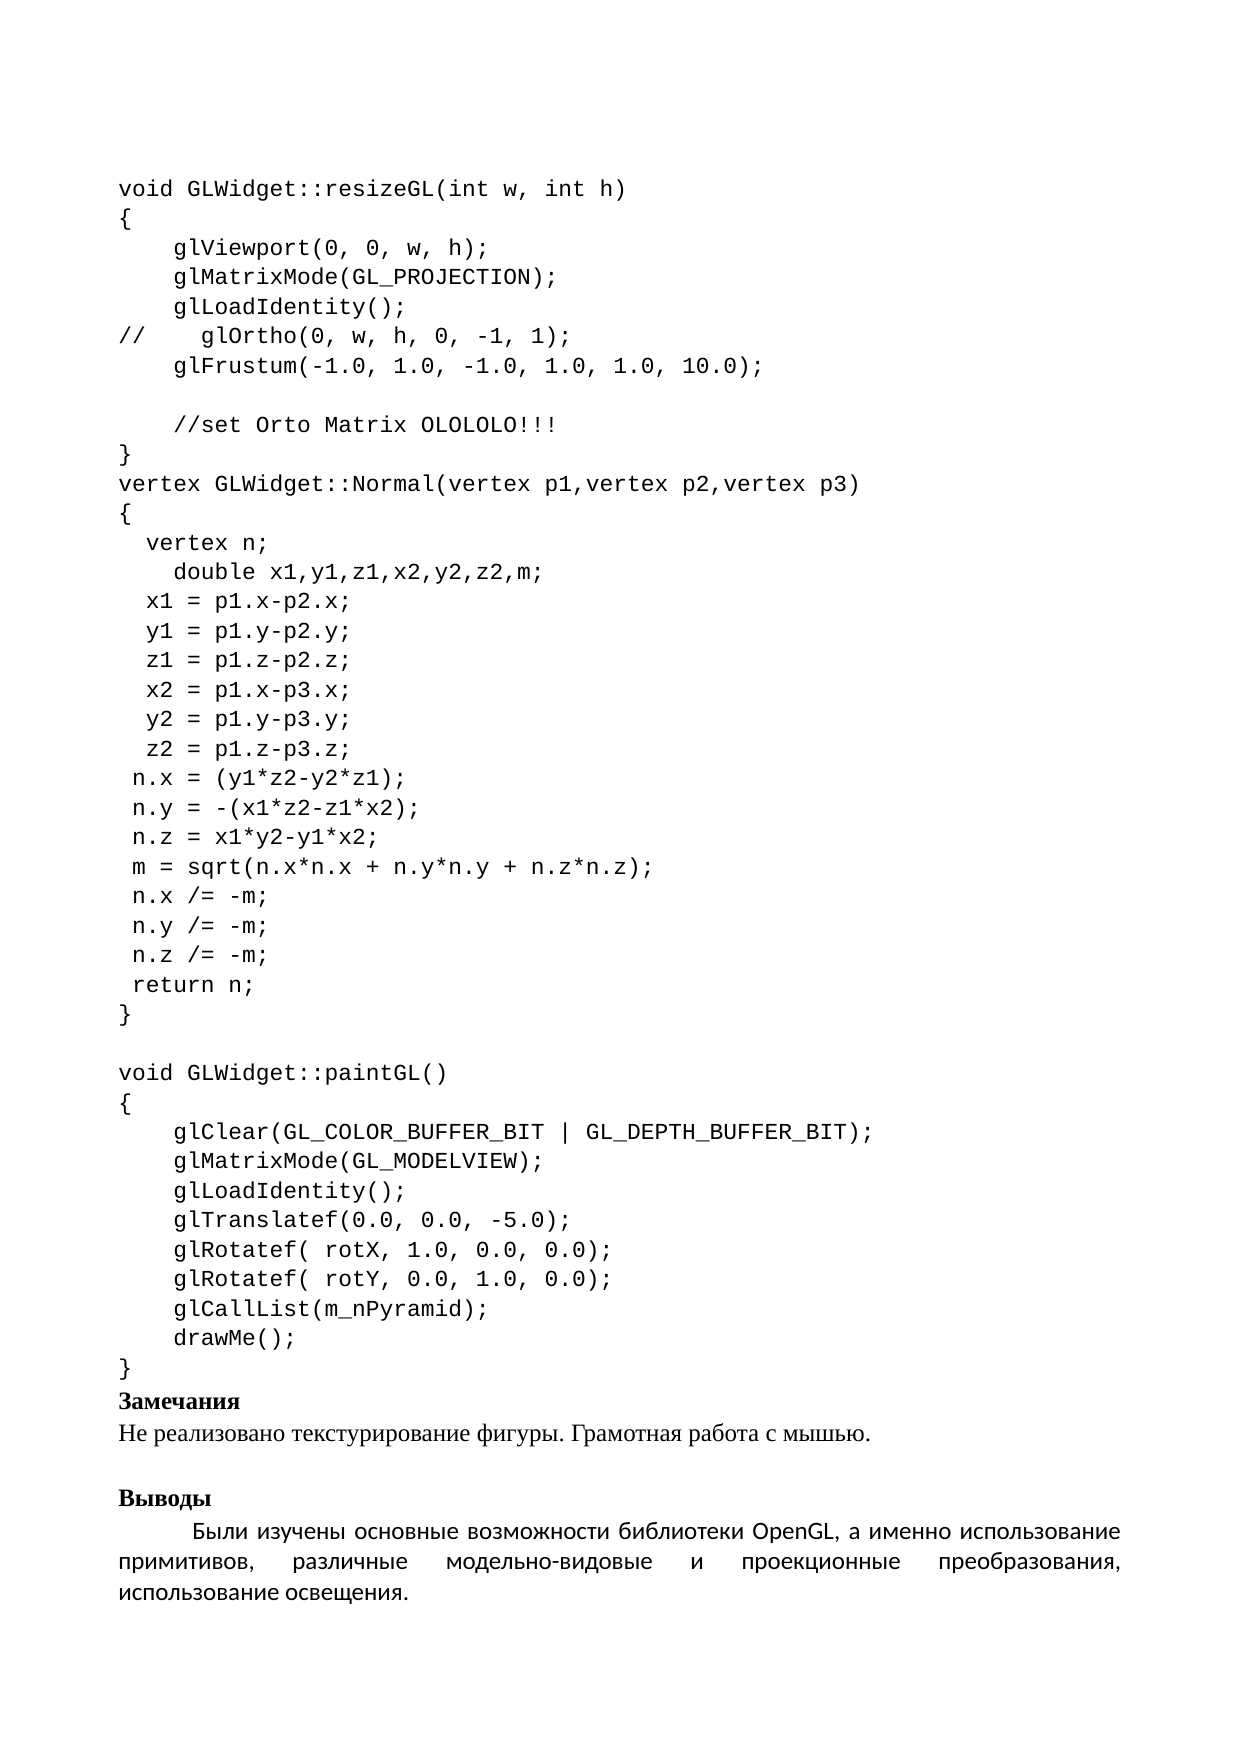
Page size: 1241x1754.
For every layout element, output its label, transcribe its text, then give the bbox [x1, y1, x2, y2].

text z2 = p1.z-p3.z; [118, 737, 1122, 763]
text vertex GLWidget::Normal(vertex p1,vertex p2,vertex p3) [118, 472, 1122, 498]
text //set Orto Matrix OLOLOLO!!! [118, 413, 1122, 439]
text Выводы [118, 1483, 1122, 1511]
text glMatrixMode(GL_MODELVIEW); [118, 1150, 1122, 1176]
text Не реализовано текстурирование фигуры. Грамотная работа с мышью. [118, 1418, 1122, 1447]
text n.x /= -m; [118, 884, 1122, 911]
text n.z = x1*y2-y1*x2; [118, 826, 1122, 852]
text glRotatef( rotX, 1.0, 0.0, 0.0); [118, 1238, 1122, 1264]
text x1 = p1.x-p2.x; [118, 590, 1122, 616]
text glLoadIdentity(); [118, 1179, 1122, 1205]
text glFrustum(-1.0, 1.0, -1.0, 1.0, 1.0, 10.0); [118, 354, 1122, 380]
text } [118, 442, 1122, 468]
text y1 = p1.y-p2.y; [118, 619, 1122, 645]
text y2 = p1.y-p3.y; [118, 708, 1122, 734]
text } [118, 1356, 1122, 1382]
text return n; [118, 973, 1122, 999]
text { [118, 207, 1122, 232]
text x2 = p1.x-p3.x; [118, 678, 1122, 704]
text // glOrtho(0, w, h, 0, -1, 1); [118, 324, 1122, 350]
text drawMe(); [118, 1327, 1122, 1353]
text { [118, 501, 1122, 527]
text { [118, 1091, 1122, 1117]
text m = sqrt(n.x*n.x + n.y*n.y + n.z*n.z); [118, 855, 1122, 881]
text n.z /= -m; [118, 943, 1122, 969]
text } [118, 1002, 1122, 1028]
text double x1,y1,z1,x2,y2,z2,m; [118, 560, 1122, 586]
text glRotatef( rotY, 0.0, 1.0, 0.0); [118, 1268, 1122, 1294]
text n.y /= -m; [118, 914, 1122, 940]
text Замечания [118, 1386, 1122, 1414]
text Были изучены основные возможности библиотеки OpenGL, а именно использование примитивов, различные модельно-видовые и проекционные преобразования, использование освещения. [118, 1515, 1122, 1606]
text z1 = p1.z-p2.z; [118, 649, 1122, 675]
text n.y = -(x1*z2-z1*x2); [118, 796, 1122, 822]
text glTranslatef(0.0, 0.0, -5.0); [118, 1209, 1122, 1235]
text vertex n; [118, 531, 1122, 557]
text glClear(GL_COLOR_BUFFER_BIT | GL_DEPTH_BUFFER_BIT); [118, 1120, 1122, 1146]
text n.x = (y1*z2-y2*z1); [118, 767, 1122, 793]
text void GLWidget::paintGL() [118, 1061, 1122, 1087]
text void GLWidget::resizeGL(int w, int h) [118, 177, 1122, 203]
text glViewport(0, 0, w, h); [118, 236, 1122, 262]
text glLoadIdentity(); [118, 295, 1122, 321]
text glMatrixMode(GL_PROJECTION); [118, 266, 1122, 291]
text glCallList(m_nPyramid); [118, 1297, 1122, 1323]
